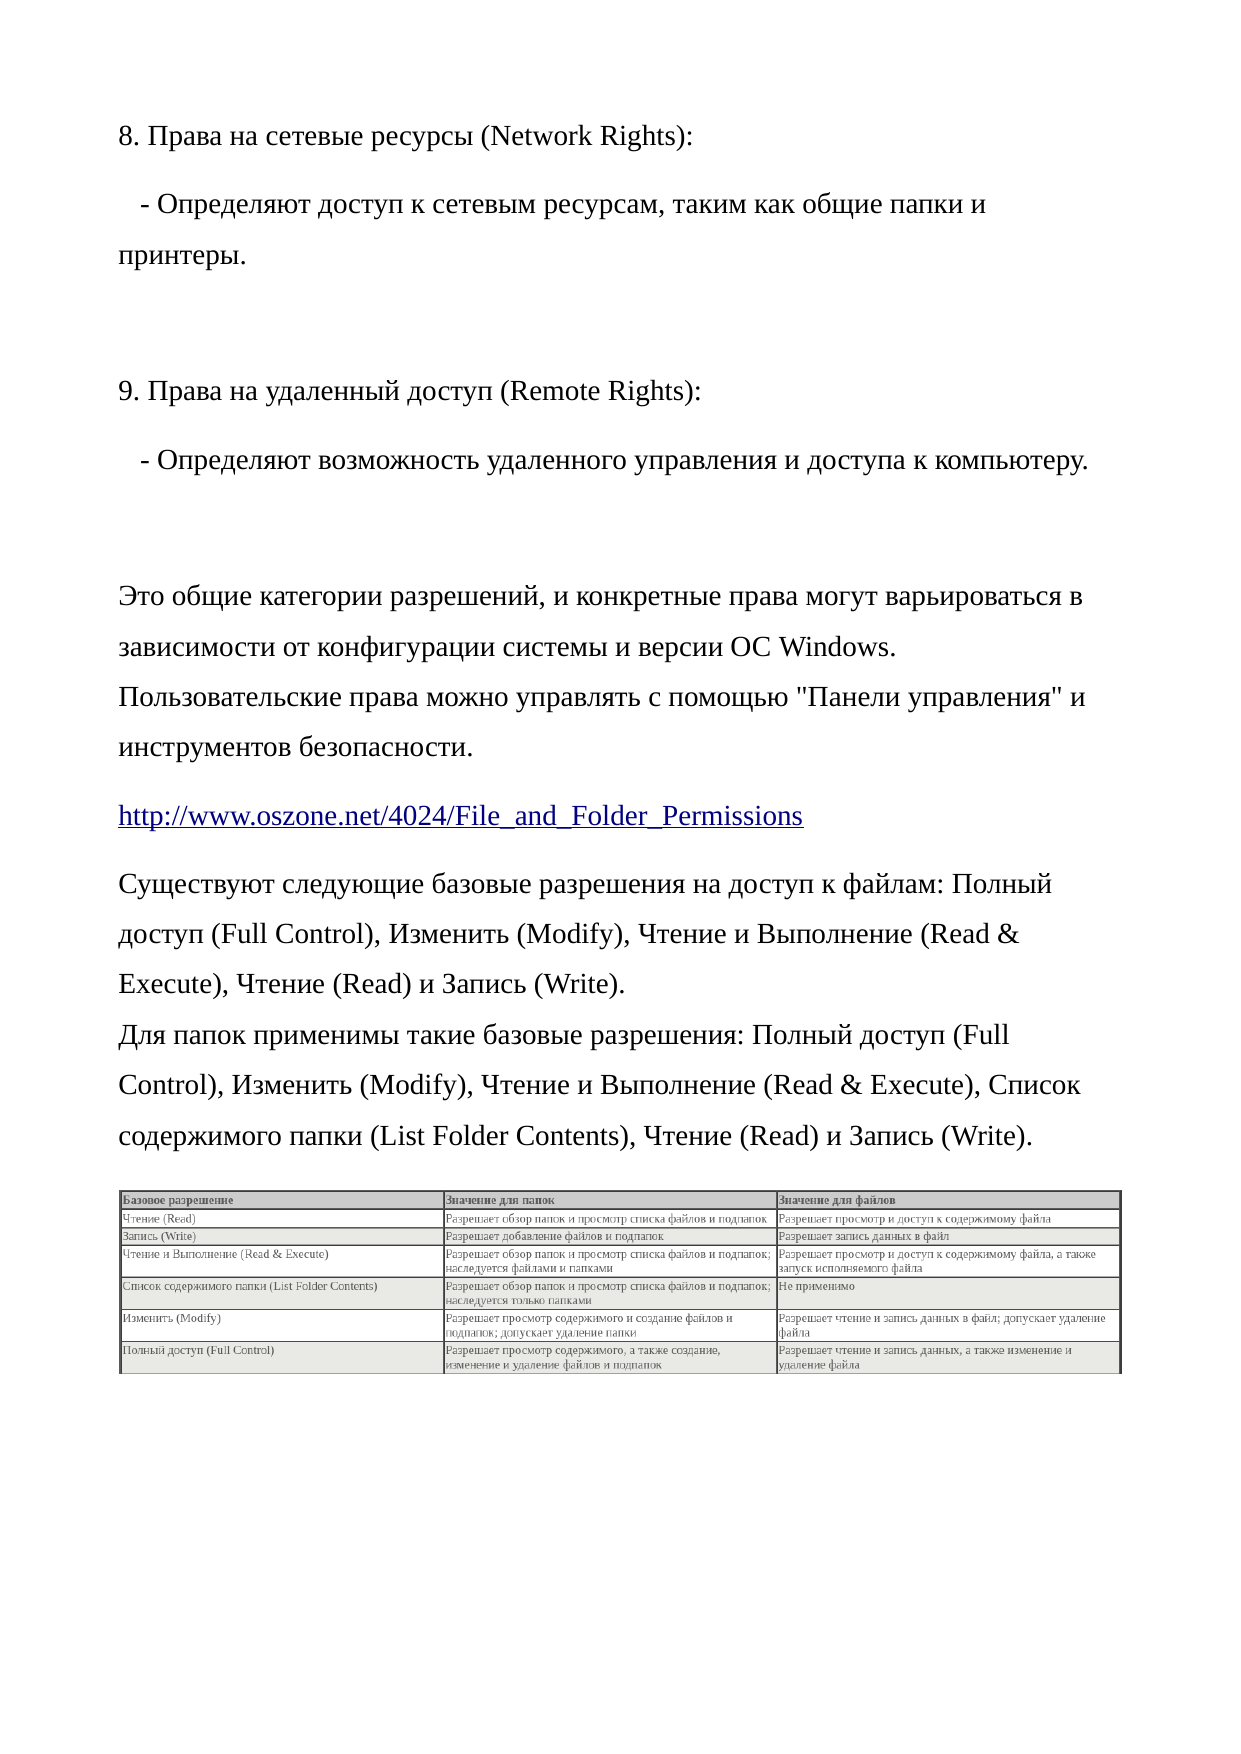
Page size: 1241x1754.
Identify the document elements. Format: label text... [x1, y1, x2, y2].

text Существуют следующие базовые разрешения на доступ к файлам: Полный доступ (Full Control), Изменить (Modify), Чтение и Выполнение (Read & Execute), Чтение (Read) и Запись (Write). Для папок применимы такие базовые разрешения: Полный доступ (Full Control), Изменить (Modify), Чтение и Выполнение (Read & Execute), Список содержимого папки (List Folder Contents), Чтение (Read) и Запись (Write). [118, 866, 1122, 1151]
text - Определяют доступ к сетевым ресурсам, таким как общие папки и принтеры. [118, 186, 1122, 270]
text Это общие категории разрешений, и конкретные права могут варьироваться в зависимости от конфигурации системы и версии ОС Windows. Пользовательские права можно управлять с помощью "Панели управления" и инструментов безопасности. [118, 578, 1122, 763]
text 8. Права на сетевые ресурсы (Network Rights): [118, 118, 1122, 152]
picture [118, 1186, 1123, 1374]
text - Определяют возможность удаленного управления и доступа к компьютеру. [118, 442, 1122, 475]
text 9. Права на удаленный доступ (Remote Rights): [118, 373, 1122, 407]
text http://www.oszone.net/4024/File_and_Folder_Permissions [118, 798, 1122, 831]
